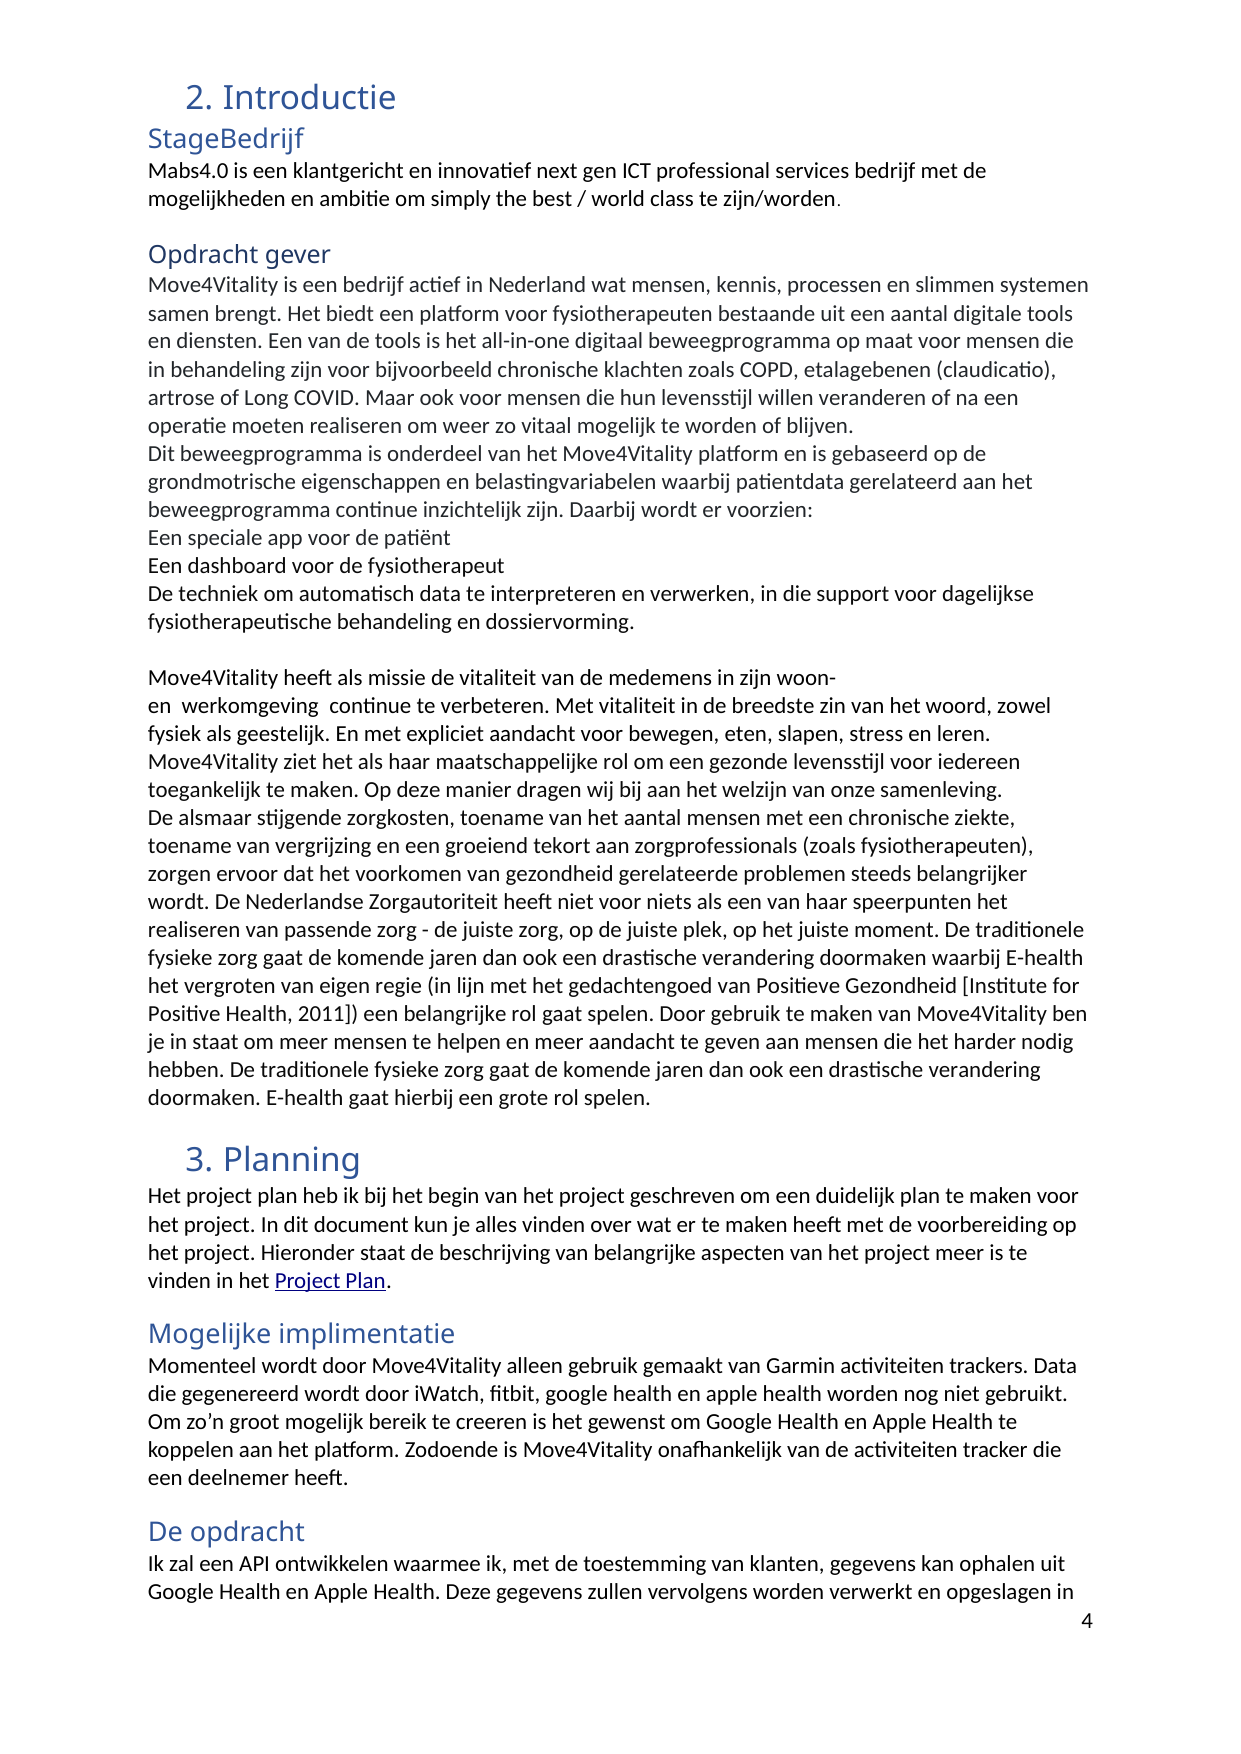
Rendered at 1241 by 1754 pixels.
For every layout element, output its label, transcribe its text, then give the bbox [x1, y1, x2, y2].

subtitle Opdracht gever [148, 237, 1093, 271]
text Dit beweegprogramma is onderdeel van het Move4Vitality platform en is gebaseerd op de grondmotrische eigenschappen en belastingvariabelen waarbij patientdata gerelateerd aan het beweegprogramma continue inzichtelijk zijn. Daarbij wordt er voorzien: [148, 439, 1093, 523]
subtitle Planning [185, 1136, 1093, 1182]
subtitle Mogelijke implimentatie [148, 1314, 1093, 1351]
text Een speciale app voor de patiënt [148, 523, 1093, 551]
subtitle StageBedrijf [148, 119, 1093, 156]
text Een dashboard voor de fysiotherapeut [148, 551, 1093, 579]
text De techniek om automatisch data te interpreteren en verwerken, in die support voor dagelijkse fysiotherapeutische behandeling en dossiervorming. [148, 579, 1093, 635]
text Move4Vitality ziet het als haar maatschappelijke rol om een gezonde levensstijl voor iedereen toegankelijk te maken. Op deze manier dragen wij bij aan het welzijn van onze samenleving. [148, 747, 1093, 803]
text Move4Vitality is een bedrijf actief in Nederland wat mensen, kennis, processen en slimmen systemen samen brengt. Het biedt een platform voor fysiotherapeuten bestaande uit een aantal digitale tools en diensten. Een van de tools is het all-in-one digitaal beweegprogramma op maat voor mensen die in behandeling zijn voor bijvoorbeeld chronische klachten zoals COPD, etalagebenen (claudicatio), artrose of Long COVID. Maar ook voor mensen die hun levensstijl willen veranderen of na een operatie moeten realiseren om weer zo vitaal mogelijk te worden of blijven. [148, 271, 1093, 439]
text Mabs4.0 is een klantgericht en innovatief next gen ICT professional services bedrijf met de mogelijkheden en ambitie om simply the best / world class te zijn/worden. [148, 156, 1093, 212]
text Momenteel wordt door Move4Vitality alleen gebruik gemaakt van Garmin activiteiten trackers. Data die gegenereerd wordt door iWatch, fitbit, google health en apple health worden nog niet gebruikt. Om zo’n groot mogelijk bereik te creeren is het gewenst om Google Health en Apple Health te koppelen aan het platform. Zodoende is Move4Vitality onafhankelijk van de activiteiten tracker die een deelnemer heeft. [148, 1351, 1093, 1492]
text Ik zal een API ontwikkelen waarmee ik, met de toestemming van klanten, gegevens kan ophalen uit Google Health en Apple Health. Deze gegevens zullen vervolgens worden verwerkt en opgeslagen in [148, 1549, 1093, 1605]
text Het project plan heb ik bij het begin van het project geschreven om een duidelijk plan te maken voor het project. In dit document kun je alles vinden over wat er te maken heeft met de voorbereiding op het project. Hieronder staat de beschrijving van belangrijke aspecten van het project meer is te vinden in het Project Plan. [148, 1182, 1093, 1294]
subtitle Introductie [185, 74, 1093, 119]
text Move4Vitality heeft als missie de vitaliteit van de medemens in zijn woon- en werkomgeving continue te verbeteren. Met vitaliteit in de breedste zin van het woord, zowel fysiek als geestelijk. En met expliciet aandacht voor bewegen, eten, slapen, stress en leren. [148, 663, 1093, 747]
text De alsmaar stijgende zorgkosten, toename van het aantal mensen met een chronische ziekte, toename van vergrijzing en een groeiend tekort aan zorgprofessionals (zoals fysiotherapeuten), zorgen ervoor dat het voorkomen van gezondheid gerelateerde problemen steeds belangrijker wordt. De Nederlandse Zorgautoriteit heeft niet voor niets als een van haar speerpunten het realiseren van passende zorg - de juiste zorg, op de juiste plek, op het juiste moment. De traditionele fysieke zorg gaat de komende jaren dan ook een drastische verandering doormaken waarbij E-health het vergroten van eigen regie (in lijn met het gedachtengoed van Positieve Gezondheid [Institute for Positive Health, 2011]) een belangrijke rol gaat spelen. Door gebruik te maken van Move4Vitality ben je in staat om meer mensen te helpen en meer aandacht te geven aan mensen die het harder nodig hebben. De traditionele fysieke zorg gaat de komende jaren dan ook een drastische verandering doormaken. E-health gaat hierbij een grote rol spelen. [148, 803, 1093, 1111]
subtitle De opdracht [148, 1512, 1093, 1549]
